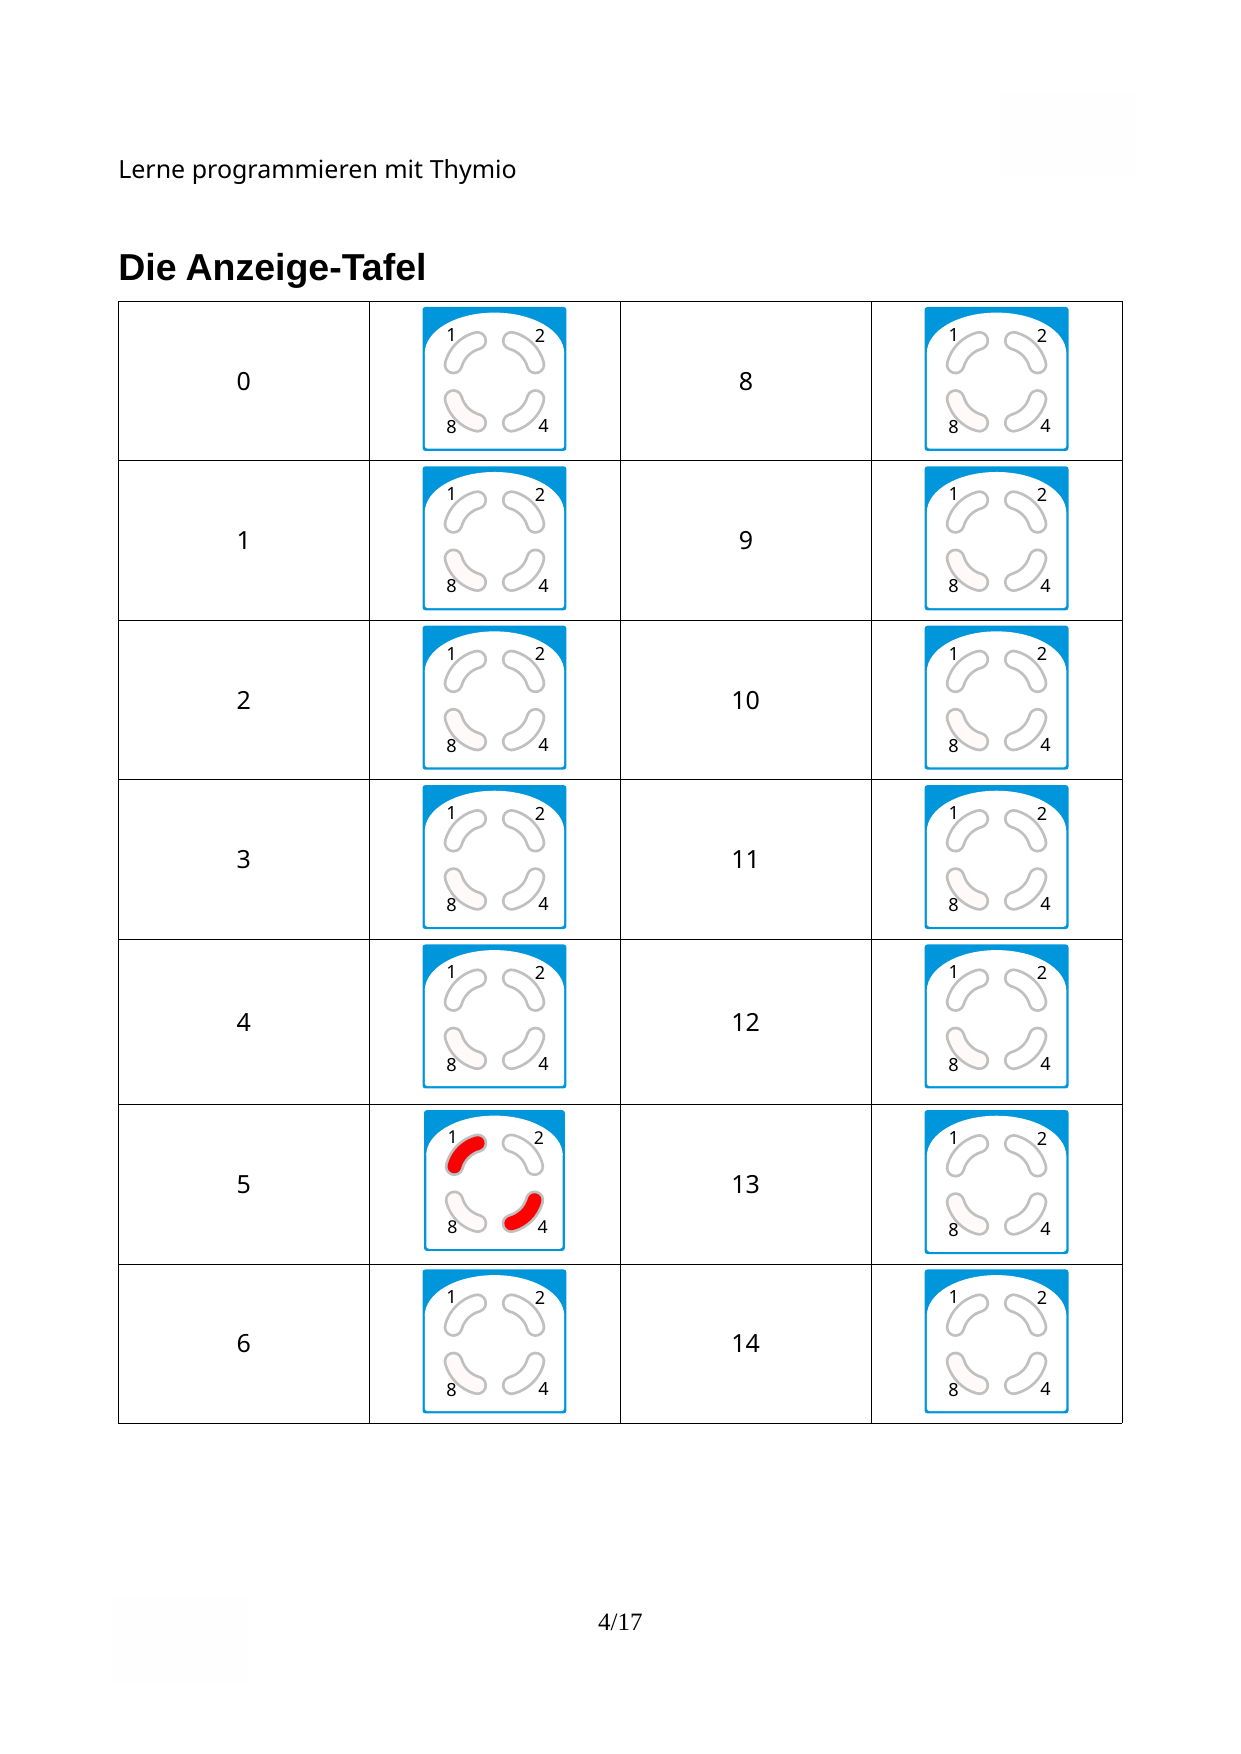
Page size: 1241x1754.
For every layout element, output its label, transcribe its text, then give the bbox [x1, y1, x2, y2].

table_cell [872, 780, 1122, 938]
table_cell [370, 1105, 620, 1263]
table_cell [872, 1105, 1122, 1263]
table_cell 6 [119, 1265, 369, 1423]
table_cell [370, 780, 620, 938]
table_cell 12 [621, 940, 871, 1104]
table_cell 9 [621, 461, 871, 620]
table_header 0 [119, 302, 369, 460]
table_header 8 [621, 302, 871, 460]
table_cell 2 [119, 621, 369, 779]
table_cell 14 [621, 1265, 871, 1423]
table_cell [872, 940, 1122, 1104]
subtitle Die Anzeige-Tafel [118, 245, 1122, 288]
table_cell 10 [621, 621, 871, 779]
table_header [370, 302, 620, 460]
picture [999, 91, 1136, 177]
table_cell 3 [119, 780, 369, 938]
table_cell 5 [119, 1105, 369, 1263]
table_cell [370, 461, 620, 620]
table_cell 1 [119, 461, 369, 620]
table_header [872, 302, 1122, 460]
table_cell [370, 1265, 620, 1423]
picture [112, 1596, 249, 1682]
table_cell 11 [621, 780, 871, 938]
table_cell [872, 461, 1122, 620]
table_cell [370, 621, 620, 779]
table_cell [872, 1265, 1122, 1423]
table_cell 13 [621, 1105, 871, 1263]
table_cell [872, 621, 1122, 779]
table_cell [370, 940, 620, 1104]
table_cell 4 [119, 940, 369, 1104]
